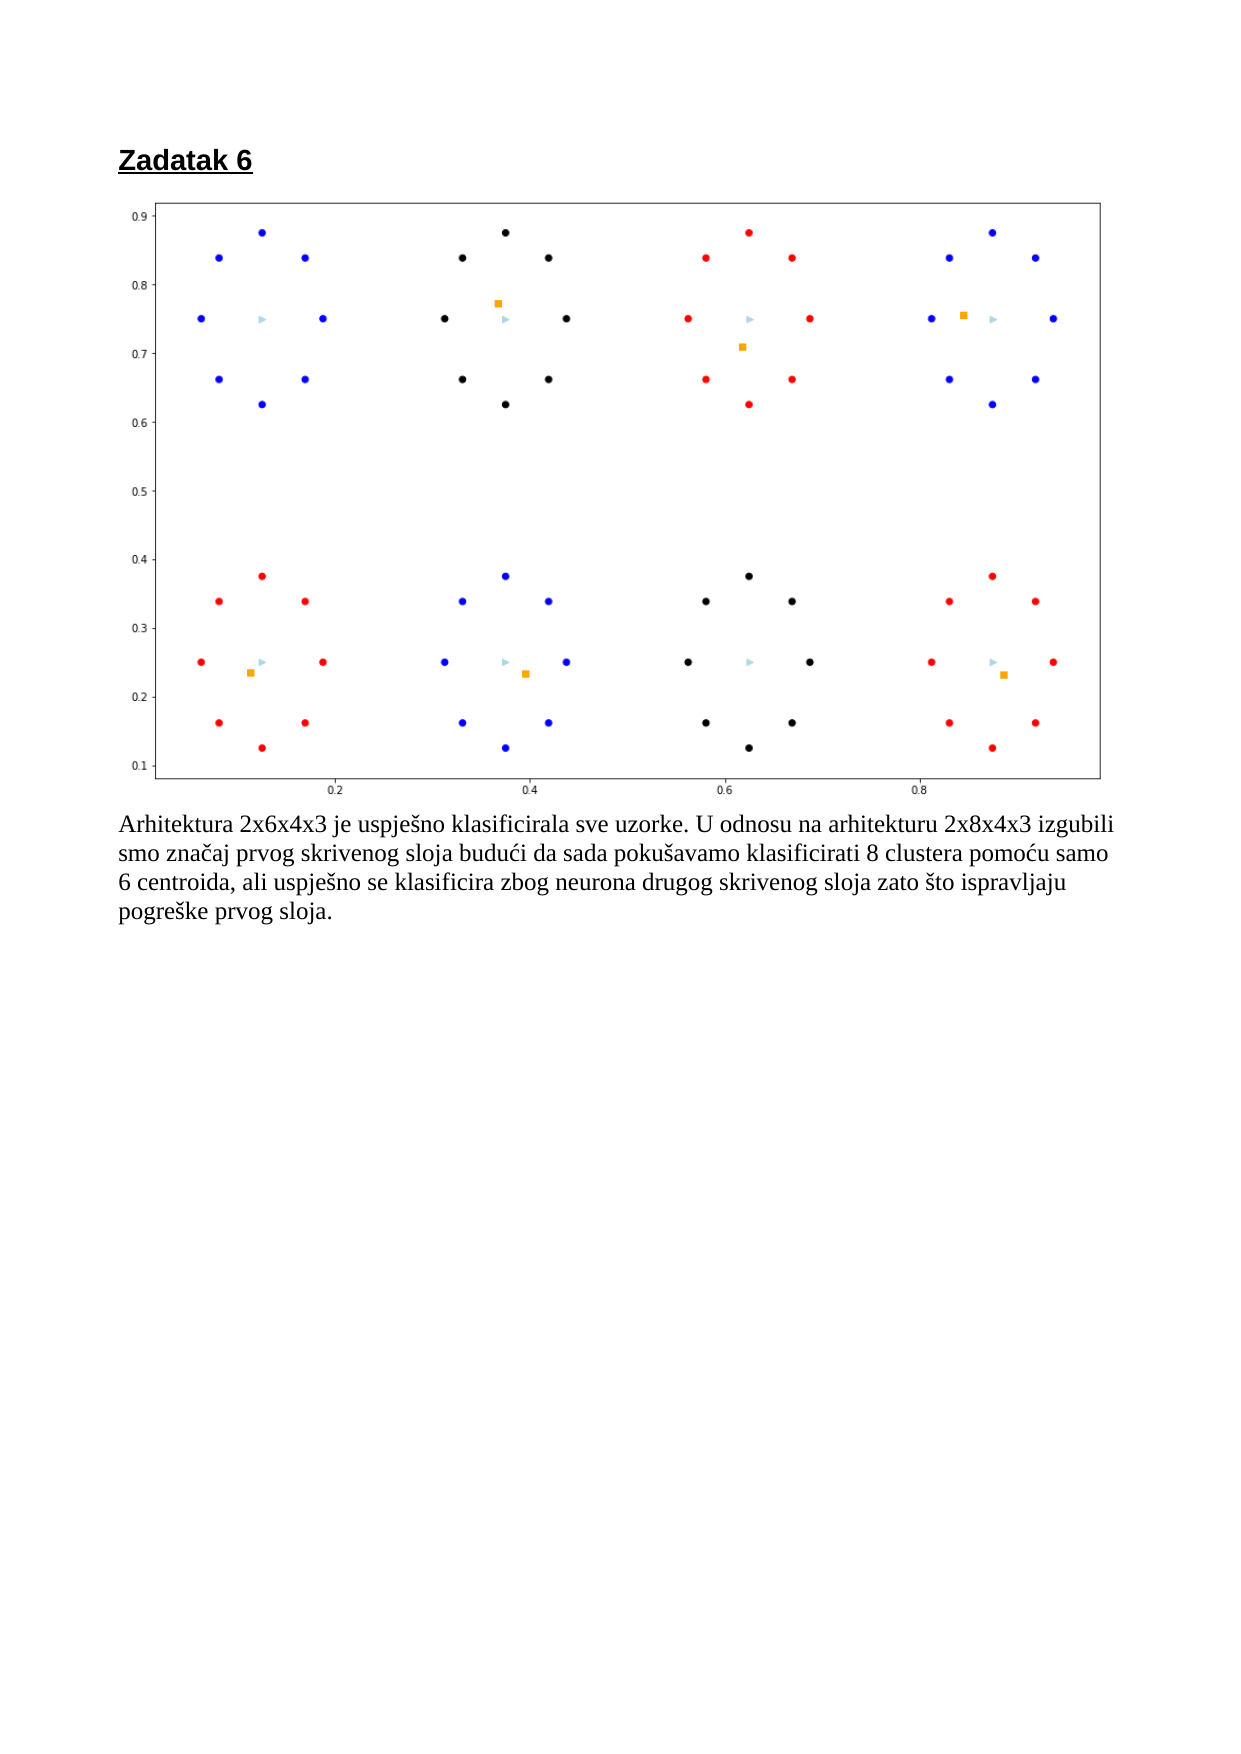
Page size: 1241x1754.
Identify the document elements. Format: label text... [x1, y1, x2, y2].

text Arhitektura 2x6x4x3 je uspješno klasificirala sve uzorke. U odnosu na arhitekturu 2x8x4x3 izgubili smo značaj prvog skrivenog sloja budući da sada pokušavamo klasificirati 8 clustera pomoću samo 6 centroida, ali uspješno se klasificira zbog neurona drugog skrivenog sloja zato što ispravljaju pogreške prvog sloja. [118, 810, 1122, 924]
subtitle Zadatak 6 [118, 143, 1122, 177]
picture [118, 189, 1123, 810]
